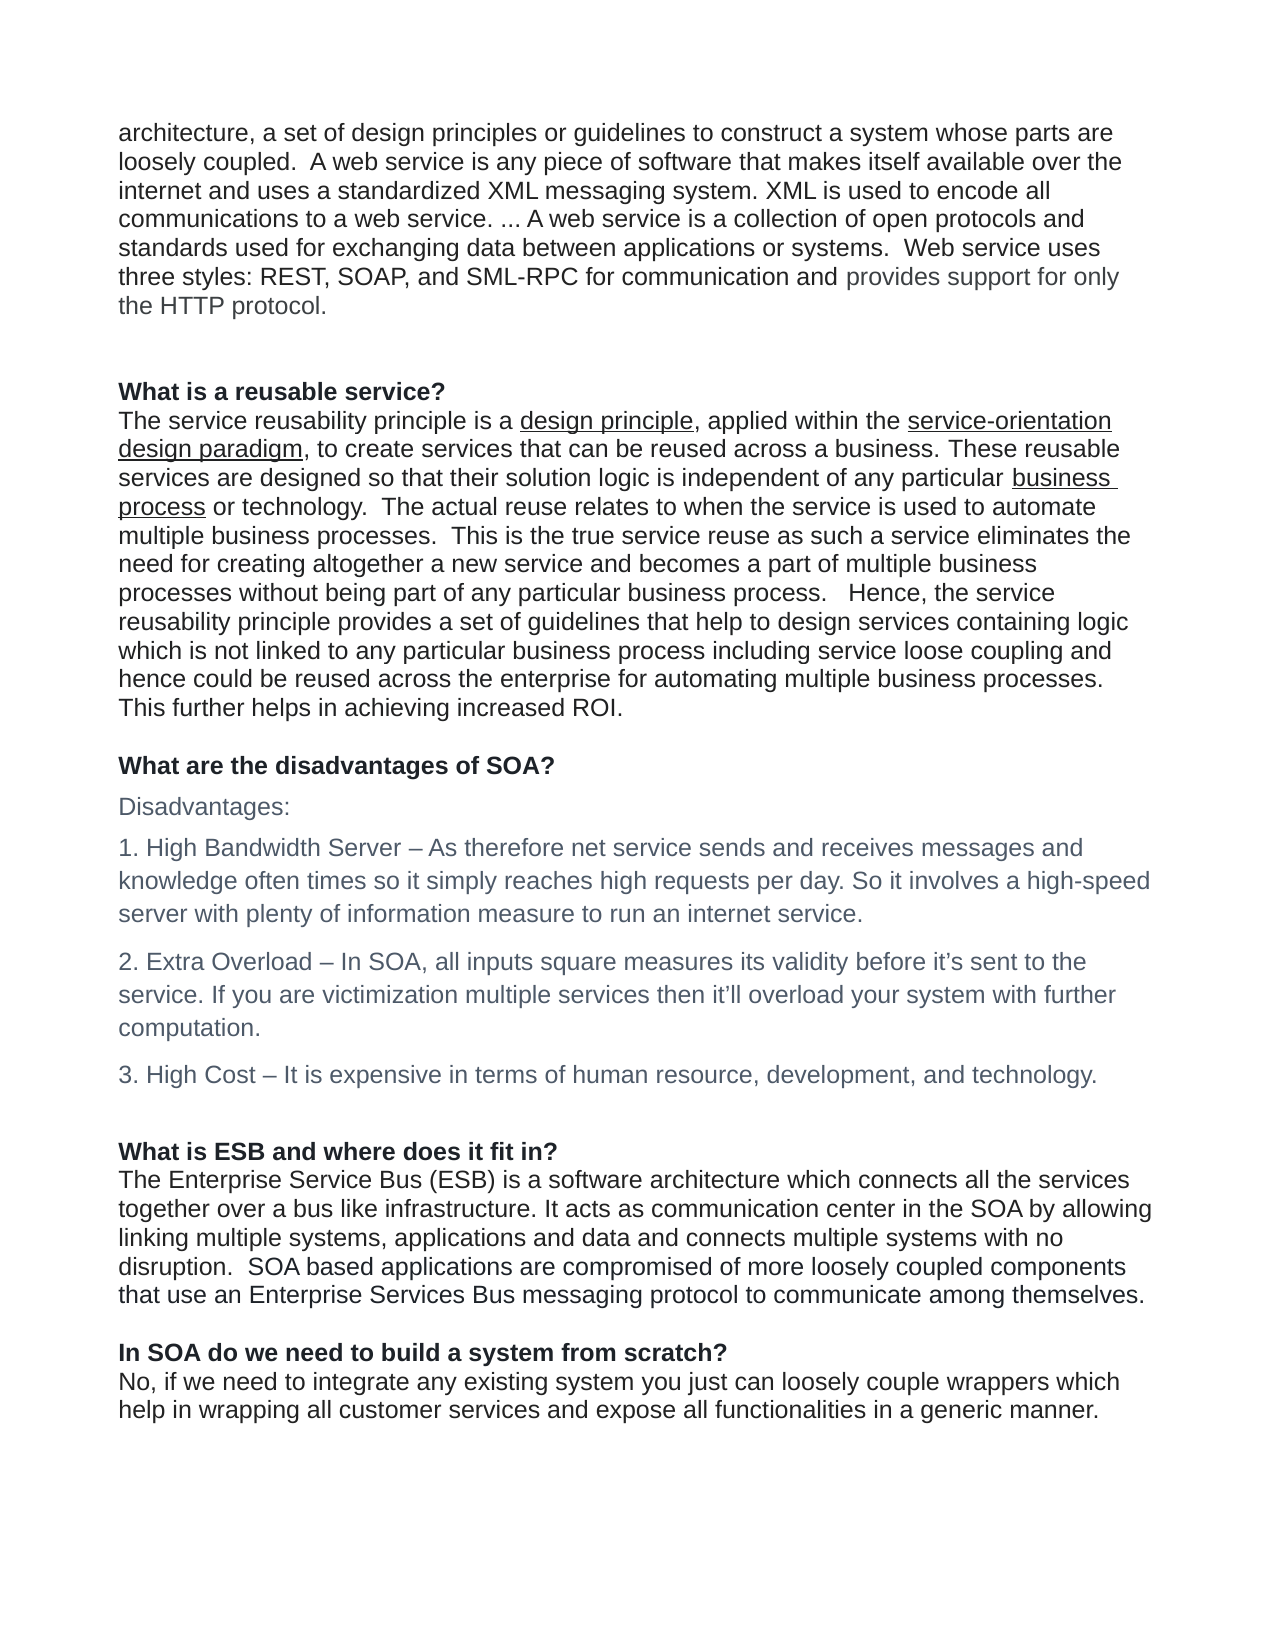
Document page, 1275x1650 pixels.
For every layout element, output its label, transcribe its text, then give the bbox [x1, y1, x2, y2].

text What is a reusable service? [118, 348, 1157, 406]
text architecture, a set of design principles or guidelines to construct a system whose parts are loosely coupled. A web service is any piece of software that makes itself available over the internet and uses a standardized XML messaging system. XML is used to encode all communications to a web service. ... A web service is a collection of open protocols and standards used for exchanging data between applications or systems. Web service uses three styles: REST, SOAP, and SML-RPC for communication and provides support for only the HTTP protocol. [118, 118, 1157, 319]
text What is ESB and where does it fit in? [118, 1108, 1157, 1166]
text 2. Extra Overload – In SOA, all inputs square measures its validity before it’s sent to the service. If you are victimization multiple services then it’ll overload your system with further computation. [118, 947, 1157, 1042]
text No, if we need to integrate any existing system you just can loosely couple wrappers which help in wrapping all customer services and expose all functionalities in a generic manner. [118, 1367, 1157, 1424]
text The Enterprise Service Bus (ESB) is a software architecture which connects all the services together over a bus like infrastructure. It acts as communication center in the SOA by allowing linking multiple systems, applications and data and connects multiple systems with no disruption. SOA based applications are compromised of more loosely coupled components that use an Enterprise Services Bus messaging protocol to communicate among themselves. [118, 1166, 1157, 1309]
subtitle Disadvantages: [118, 792, 1157, 821]
text The service reusability principle is a design principle, applied within the service-orientation design paradigm, to create services that can be reused across a business. These reusable services are designed so that their solution logic is independent of any particular business process or technology. The actual reuse relates to when the service is used to automate multiple business processes. This is the true service reuse as such a service eliminates the need for creating altogether a new service and becomes a part of multiple business processes without being part of any particular business process. Hence, the service reusability principle provides a set of guidelines that help to design services containing logic which is not linked to any particular business process including service loose coupling and hence could be reused across the enterprise for automating multiple business processes. This further helps in achieving increased ROI. [118, 406, 1157, 722]
text 3. High Cost – It is expensive in terms of human resource, development, and technology. [118, 1060, 1157, 1089]
text What are the disadvantages of SOA? [118, 722, 1157, 779]
text In SOA do we need to build a system from scratch? [118, 1309, 1157, 1367]
text 1. High Bandwidth Server – As therefore net service sends and receives messages and knowledge often times so it simply reaches high requests per day. So it involves a high-speed server with plenty of information measure to run an internet service. [118, 833, 1157, 928]
